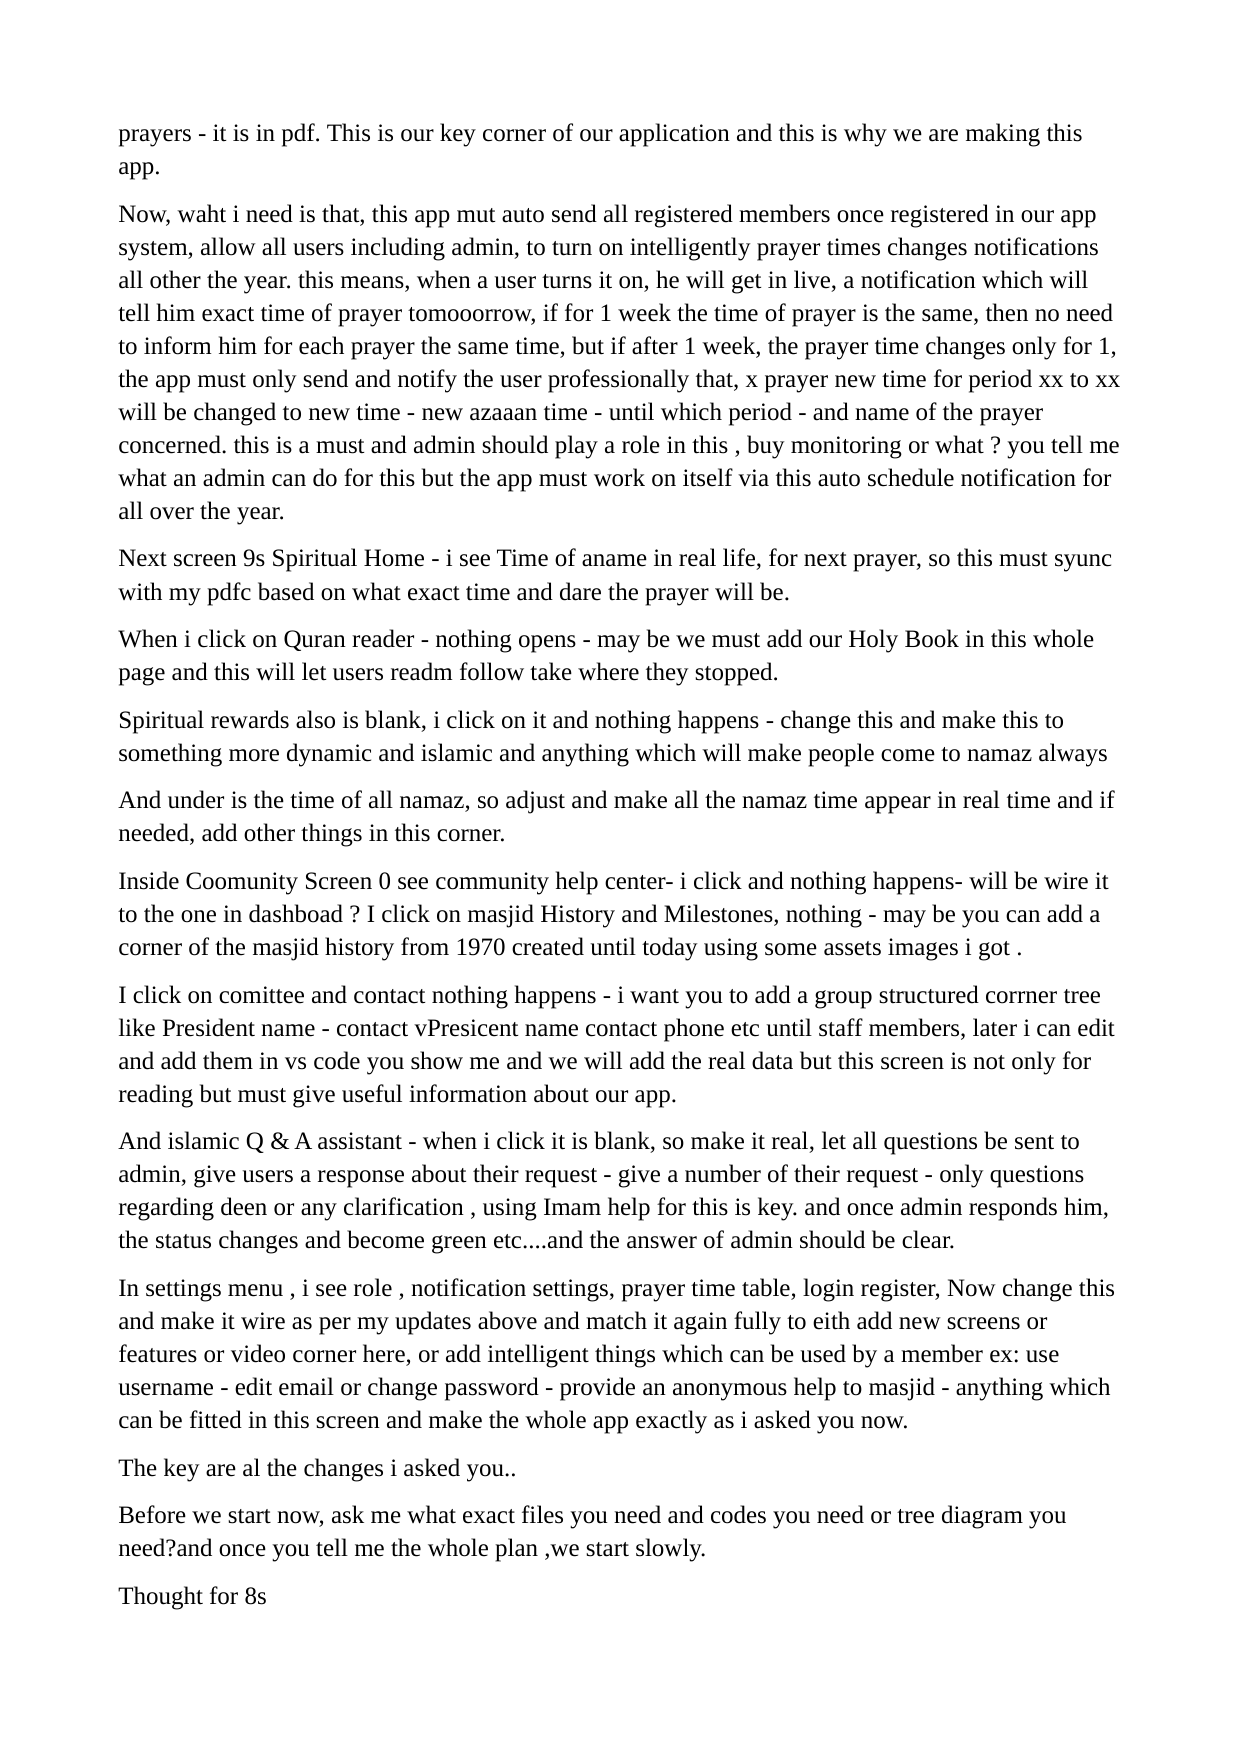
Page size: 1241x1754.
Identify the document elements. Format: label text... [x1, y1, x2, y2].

text Thought for 8s [118, 1581, 1122, 1610]
text Before we start now, ask me what exact files you need and codes you need or tree diagram you need?and once you tell me the whole plan ,we start slowly. [118, 1500, 1122, 1562]
text Spiritual rewards also is blank, i click on it and nothing happens - change this and make this to something more dynamic and islamic and anything which will make people come to namaz always [118, 705, 1122, 767]
text Now, waht i need is that, this app mut auto send all registered members once registered in our app system, allow all users including admin, to turn on intelligently prayer times changes notifications all other the year. this means, when a user turns it on, he will get in live, a notification which will tell him exact time of prayer tomooorrow, if for 1 week the time of prayer is the same, then no need to inform him for each prayer the same time, but if after 1 week, the prayer time changes only for 1, the app must only send and notify the user professionally that, x prayer new time for period xx to xx will be changed to new time - new azaaan time - until which period - and name of the prayer concerned. this is a must and admin should play a role in this , buy monitoring or what ? you tell me what an admin can do for this but the app must work on itself via this auto schedule notification for all over the year. [118, 199, 1122, 525]
text I click on comittee and contact nothing happens - i want you to add a group structured corrner tree like President name - contact vPresicent name contact phone etc until staff members, later i can edit and add them in vs code you show me and we will add the real data but this screen is not only for reading but must give useful information about our app. [118, 980, 1122, 1107]
text In settings menu , i see role , notification settings, prayer time table, login register, Now change this and make it wire as per my updates above and match it again fully to eith add new screens or features or video corner here, or add intelligent things which can be used by a member ex: use username - edit email or change password - provide an anonymous help to masjid - anything which can be fitted in this screen and make the whole app exactly as i asked you now. [118, 1273, 1122, 1434]
text When i click on Quran reader - nothing opens - may be we must add our Holy Book in this whole page and this will let users readm follow take where they stopped. [118, 624, 1122, 686]
text Inside Coomunity Screen 0 see community help center- i click and nothing happens- will be wire it to the one in dashboad ? I click on masjid History and Milestones, nothing - may be you can add a corner of the masjid history from 1970 created until today using some assets images i got . [118, 866, 1122, 961]
text prayers - it is in pdf. This is our key corner of our application and this is why we are making this app. [118, 118, 1122, 180]
text And islamic Q & A assistant - when i click it is blank, so make it real, let all questions be sent to admin, give users a response about their request - give a number of their request - only questions regarding deen or any clarification , using Imam help for this is key. and once admin responds him, the status changes and become green etc....and the answer of admin should be clear. [118, 1126, 1122, 1254]
text And under is the time of all namaz, so adjust and make all the namaz time appear in real time and if needed, add other things in this corner. [118, 785, 1122, 847]
text The key are al the changes i asked you.. [118, 1453, 1122, 1481]
text Next screen 9s Spiritual Home - i see Time of aname in real life, for next prayer, so this must syunc with my pdfc based on what exact time and dare the prayer will be. [118, 543, 1122, 605]
